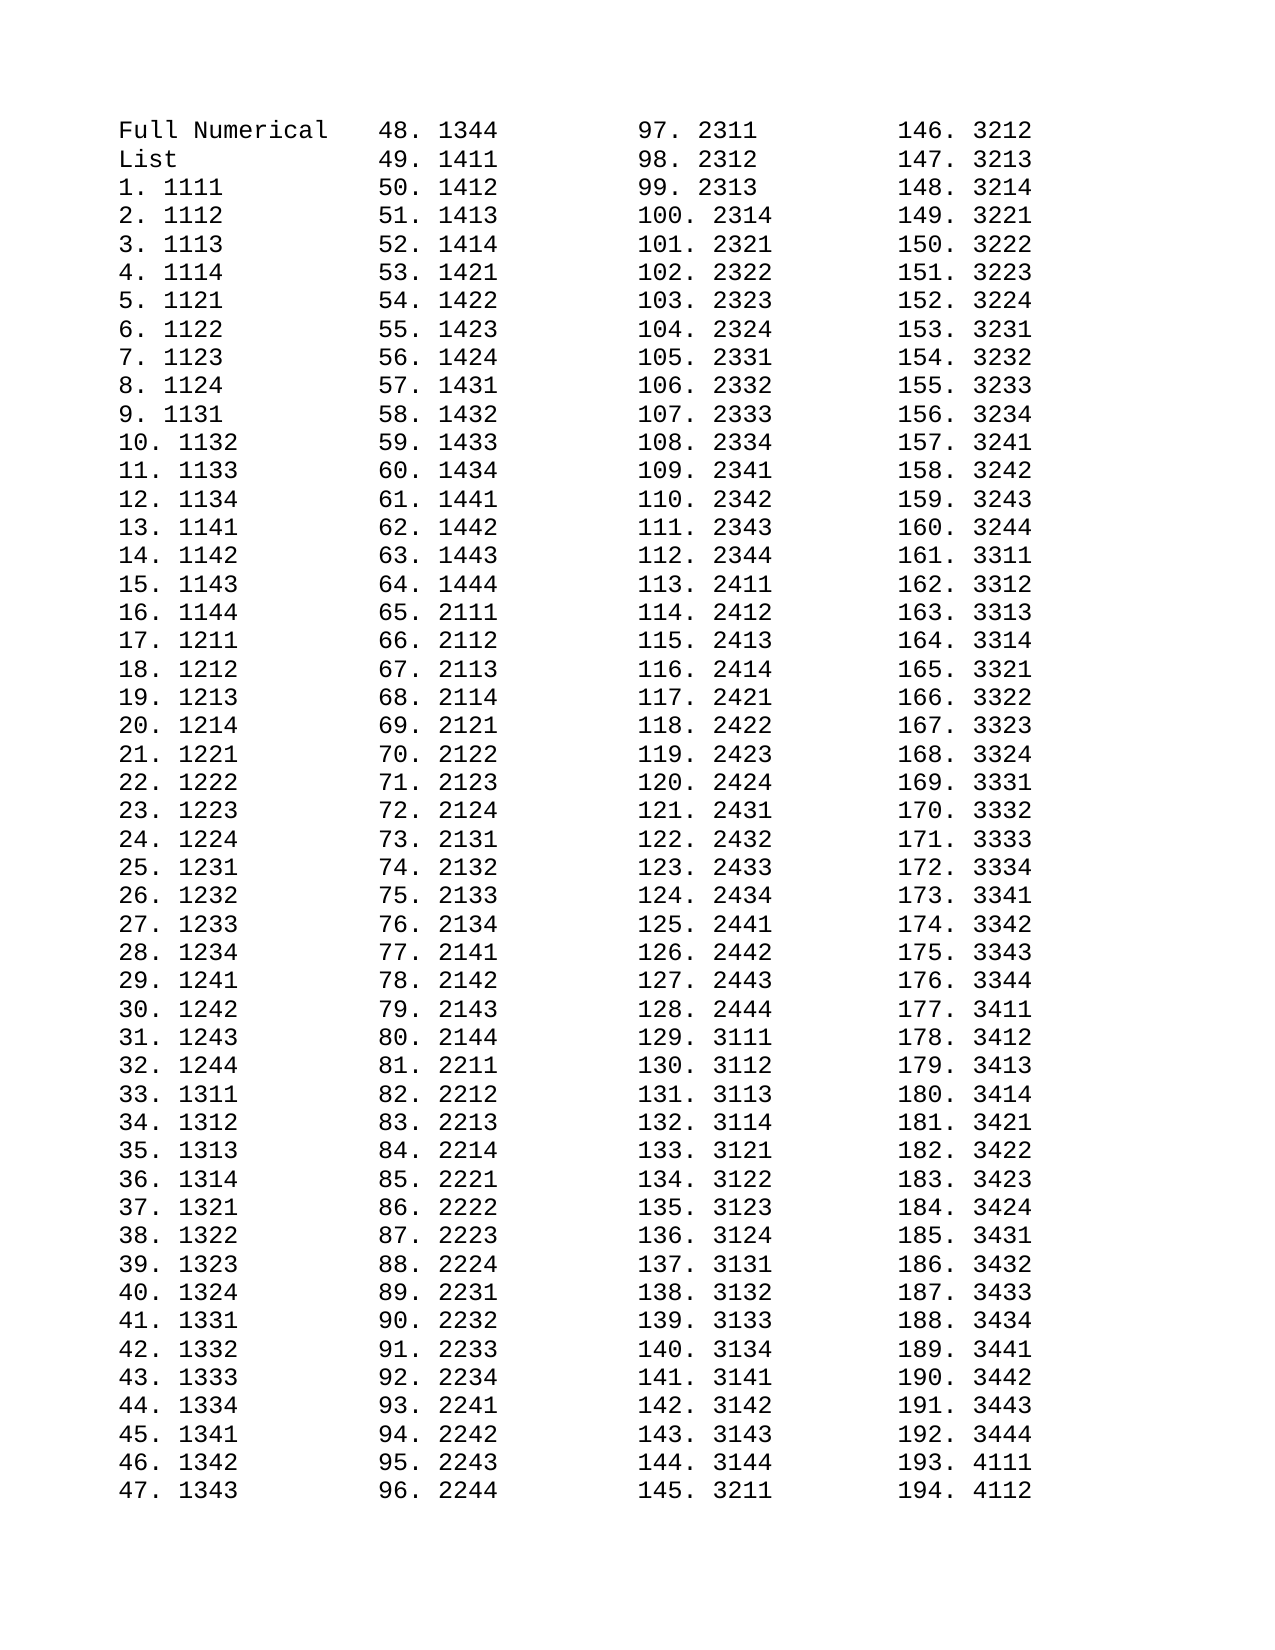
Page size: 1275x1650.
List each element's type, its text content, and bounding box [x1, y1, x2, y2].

text 25. 1231 [118, 855, 378, 883]
text 186. 3432 [897, 1251, 1157, 1280]
text 123. 2433 [637, 855, 897, 883]
text 179. 3413 [897, 1053, 1157, 1081]
text 139. 3133 [637, 1308, 897, 1336]
text 89. 2231 [378, 1280, 637, 1308]
text 66. 2112 [378, 628, 637, 656]
text 122. 2432 [637, 826, 897, 855]
text 110. 2342 [637, 486, 897, 515]
text 190. 3442 [897, 1365, 1157, 1393]
text Full Numerical List [118, 118, 378, 175]
text 8. 1124 [118, 373, 378, 401]
text 94. 2242 [378, 1421, 637, 1450]
text 173. 3341 [897, 883, 1157, 911]
text 191. 3443 [897, 1393, 1157, 1421]
text 158. 3242 [897, 458, 1157, 486]
text 44. 1334 [118, 1393, 378, 1421]
text 133. 3121 [637, 1138, 897, 1166]
text 33. 1311 [118, 1081, 378, 1110]
text 30. 1242 [118, 996, 378, 1025]
text 193. 4111 [897, 1450, 1157, 1478]
text 175. 3343 [897, 940, 1157, 968]
text 28. 1234 [118, 940, 378, 968]
text 32. 1244 [118, 1053, 378, 1081]
text 142. 3142 [637, 1393, 897, 1421]
text 144. 3144 [637, 1450, 897, 1478]
text 98. 2312 [637, 146, 897, 175]
text 150. 3222 [897, 231, 1157, 260]
text 164. 3314 [897, 628, 1157, 656]
text 40. 1324 [118, 1280, 378, 1308]
text 61. 1441 [378, 486, 637, 515]
text 5. 1121 [118, 288, 378, 316]
text 57. 1431 [378, 373, 637, 401]
text 3. 1113 [118, 231, 378, 260]
text 135. 3123 [637, 1195, 897, 1223]
text 145. 3211 [637, 1478, 897, 1506]
text 9. 1131 [118, 401, 378, 430]
text 156. 3234 [897, 401, 1157, 430]
text 48. 1344 [378, 118, 637, 146]
text 6. 1122 [118, 316, 378, 345]
text 97. 2311 [637, 118, 897, 146]
text 37. 1321 [118, 1195, 378, 1223]
text 126. 2442 [637, 940, 897, 968]
text 194. 4112 [897, 1478, 1157, 1506]
text 50. 1412 [378, 175, 637, 203]
text 47. 1343 [118, 1478, 378, 1506]
text 165. 3321 [897, 656, 1157, 685]
text 14. 1142 [118, 543, 378, 571]
text 88. 2224 [378, 1251, 637, 1280]
text 153. 3231 [897, 316, 1157, 345]
text 121. 2431 [637, 798, 897, 826]
text 101. 2321 [637, 231, 897, 260]
text 68. 2114 [378, 685, 637, 713]
text 111. 2343 [637, 515, 897, 543]
text 176. 3344 [897, 968, 1157, 996]
text 147. 3213 [897, 146, 1157, 175]
text 29. 1241 [118, 968, 378, 996]
text 39. 1323 [118, 1251, 378, 1280]
text 185. 3431 [897, 1223, 1157, 1251]
text 160. 3244 [897, 515, 1157, 543]
text 168. 3324 [897, 741, 1157, 770]
text 20. 1214 [118, 713, 378, 741]
text 188. 3434 [897, 1308, 1157, 1336]
text 13. 1141 [118, 515, 378, 543]
text 113. 2411 [637, 571, 897, 600]
text 24. 1224 [118, 826, 378, 855]
text 161. 3311 [897, 543, 1157, 571]
text 78. 2142 [378, 968, 637, 996]
text 54. 1422 [378, 288, 637, 316]
text 151. 3223 [897, 260, 1157, 288]
text 134. 3122 [637, 1166, 897, 1195]
text 104. 2324 [637, 316, 897, 345]
text 2. 1112 [118, 203, 378, 231]
text 178. 3412 [897, 1025, 1157, 1053]
text 80. 2144 [378, 1025, 637, 1053]
text 131. 3113 [637, 1081, 897, 1110]
text 125. 2441 [637, 911, 897, 940]
text 82. 2212 [378, 1081, 637, 1110]
text 72. 2124 [378, 798, 637, 826]
text 128. 2444 [637, 996, 897, 1025]
text 183. 3423 [897, 1166, 1157, 1195]
text 157. 3241 [897, 430, 1157, 458]
text 119. 2423 [637, 741, 897, 770]
text 11. 1133 [118, 458, 378, 486]
text 114. 2412 [637, 600, 897, 628]
text 21. 1221 [118, 741, 378, 770]
text 71. 2123 [378, 770, 637, 798]
text 102. 2322 [637, 260, 897, 288]
text 95. 2243 [378, 1450, 637, 1478]
text 59. 1433 [378, 430, 637, 458]
text 51. 1413 [378, 203, 637, 231]
text 118. 2422 [637, 713, 897, 741]
text 45. 1341 [118, 1421, 378, 1450]
text 163. 3313 [897, 600, 1157, 628]
text 181. 3421 [897, 1110, 1157, 1138]
text 132. 3114 [637, 1110, 897, 1138]
text 70. 2122 [378, 741, 637, 770]
text 189. 3441 [897, 1336, 1157, 1365]
text 177. 3411 [897, 996, 1157, 1025]
text 146. 3212 [897, 118, 1157, 146]
text 75. 2133 [378, 883, 637, 911]
text 81. 2211 [378, 1053, 637, 1081]
text 167. 3323 [897, 713, 1157, 741]
text 182. 3422 [897, 1138, 1157, 1166]
text 99. 2313 [637, 175, 897, 203]
text 15. 1143 [118, 571, 378, 600]
text 154. 3232 [897, 345, 1157, 373]
text 96. 2244 [378, 1478, 637, 1506]
text 16. 1144 [118, 600, 378, 628]
text 1. 1111 [118, 175, 378, 203]
text 92. 2234 [378, 1365, 637, 1393]
text 26. 1232 [118, 883, 378, 911]
text 22. 1222 [118, 770, 378, 798]
text 129. 3111 [637, 1025, 897, 1053]
text 103. 2323 [637, 288, 897, 316]
text 58. 1432 [378, 401, 637, 430]
text 138. 3132 [637, 1280, 897, 1308]
text 100. 2314 [637, 203, 897, 231]
text 17. 1211 [118, 628, 378, 656]
text 180. 3414 [897, 1081, 1157, 1110]
text 105. 2331 [637, 345, 897, 373]
text 27. 1233 [118, 911, 378, 940]
text 36. 1314 [118, 1166, 378, 1195]
text 116. 2414 [637, 656, 897, 685]
text 108. 2334 [637, 430, 897, 458]
text 86. 2222 [378, 1195, 637, 1223]
text 107. 2333 [637, 401, 897, 430]
text 19. 1213 [118, 685, 378, 713]
text 85. 2221 [378, 1166, 637, 1195]
text 137. 3131 [637, 1251, 897, 1280]
text 171. 3333 [897, 826, 1157, 855]
text 76. 2134 [378, 911, 637, 940]
text 170. 3332 [897, 798, 1157, 826]
text 174. 3342 [897, 911, 1157, 940]
text 53. 1421 [378, 260, 637, 288]
text 120. 2424 [637, 770, 897, 798]
text 18. 1212 [118, 656, 378, 685]
text 43. 1333 [118, 1365, 378, 1393]
text 55. 1423 [378, 316, 637, 345]
text 127. 2443 [637, 968, 897, 996]
text 49. 1411 [378, 146, 637, 175]
text 84. 2214 [378, 1138, 637, 1166]
text 124. 2434 [637, 883, 897, 911]
text 187. 3433 [897, 1280, 1157, 1308]
text 155. 3233 [897, 373, 1157, 401]
text 90. 2232 [378, 1308, 637, 1336]
text 93. 2241 [378, 1393, 637, 1421]
text 62. 1442 [378, 515, 637, 543]
text 23. 1223 [118, 798, 378, 826]
text 152. 3224 [897, 288, 1157, 316]
text 112. 2344 [637, 543, 897, 571]
text 169. 3331 [897, 770, 1157, 798]
text 87. 2223 [378, 1223, 637, 1251]
text 67. 2113 [378, 656, 637, 685]
text 38. 1322 [118, 1223, 378, 1251]
text 65. 2111 [378, 600, 637, 628]
text 141. 3141 [637, 1365, 897, 1393]
text 46. 1342 [118, 1450, 378, 1478]
text 60. 1434 [378, 458, 637, 486]
text 77. 2141 [378, 940, 637, 968]
text 106. 2332 [637, 373, 897, 401]
text 166. 3322 [897, 685, 1157, 713]
text 73. 2131 [378, 826, 637, 855]
text 143. 3143 [637, 1421, 897, 1450]
text 184. 3424 [897, 1195, 1157, 1223]
text 162. 3312 [897, 571, 1157, 600]
text 130. 3112 [637, 1053, 897, 1081]
text 35. 1313 [118, 1138, 378, 1166]
text 12. 1134 [118, 486, 378, 515]
text 64. 1444 [378, 571, 637, 600]
text 4. 1114 [118, 260, 378, 288]
text 31. 1243 [118, 1025, 378, 1053]
text 69. 2121 [378, 713, 637, 741]
text 115. 2413 [637, 628, 897, 656]
text 41. 1331 [118, 1308, 378, 1336]
text 91. 2233 [378, 1336, 637, 1365]
text 34. 1312 [118, 1110, 378, 1138]
text 56. 1424 [378, 345, 637, 373]
text 63. 1443 [378, 543, 637, 571]
text 159. 3243 [897, 486, 1157, 515]
text 79. 2143 [378, 996, 637, 1025]
text 140. 3134 [637, 1336, 897, 1365]
text 52. 1414 [378, 231, 637, 260]
text 109. 2341 [637, 458, 897, 486]
text 136. 3124 [637, 1223, 897, 1251]
text 148. 3214 [897, 175, 1157, 203]
text 42. 1332 [118, 1336, 378, 1365]
text 83. 2213 [378, 1110, 637, 1138]
text 117. 2421 [637, 685, 897, 713]
text 172. 3334 [897, 855, 1157, 883]
text 7. 1123 [118, 345, 378, 373]
text 74. 2132 [378, 855, 637, 883]
text 149. 3221 [897, 203, 1157, 231]
text 10. 1132 [118, 430, 378, 458]
text 192. 3444 [897, 1421, 1157, 1450]
